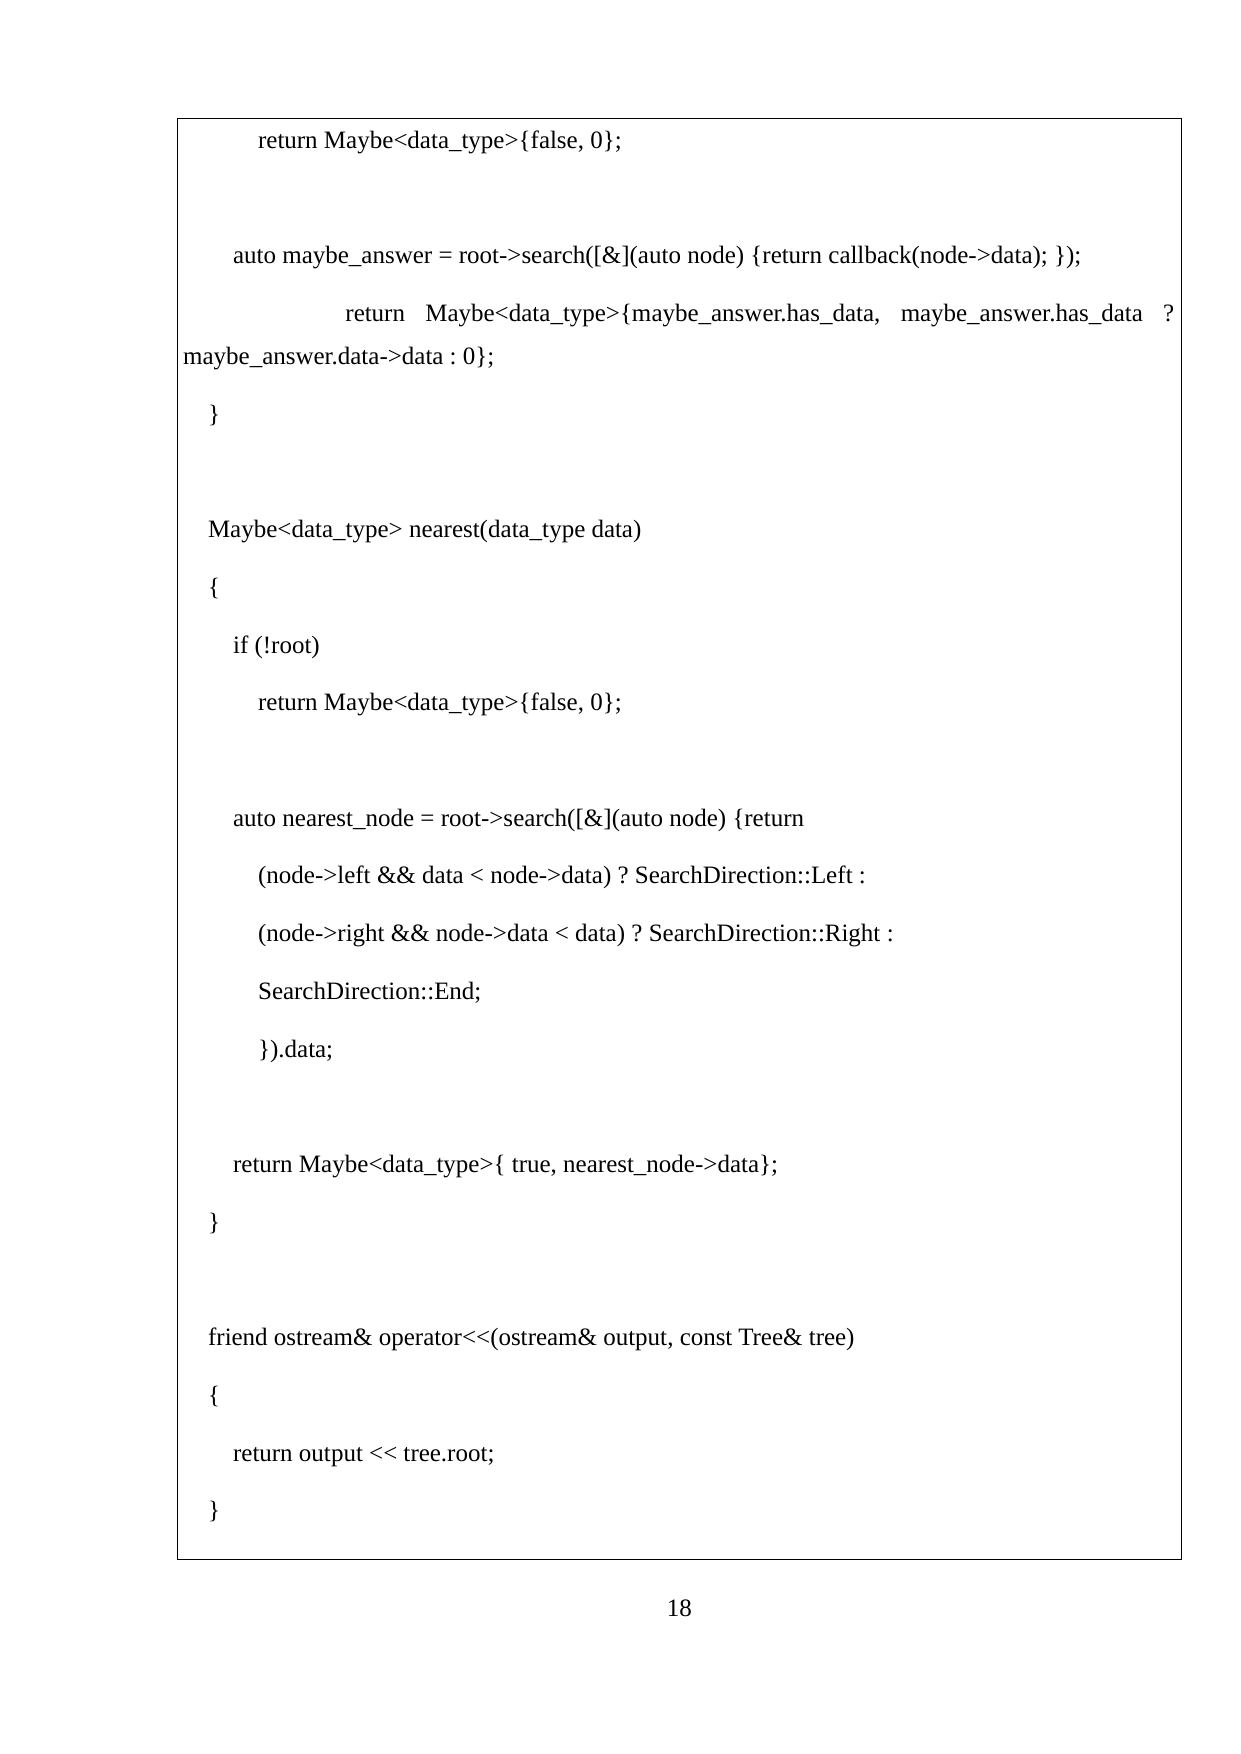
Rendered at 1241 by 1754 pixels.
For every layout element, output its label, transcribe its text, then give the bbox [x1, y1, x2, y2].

table_header return Maybe<data_type>{false, 0}; auto maybe_answer = root->search([&](auto node) {return callback(node->data); }); return Maybe<data_type>{maybe_answer.has_data, maybe_answer.has_data ? maybe_answer.data->data : 0}; } Maybe<data_type> nearest(data_type data) { if (!root) return Maybe<data_type>{false, 0}; auto nearest_node = root->search([&](auto node) {return (node->left && data < node->data) ? SearchDirection::Left : (node->right && node->data < data) ? SearchDirection::Right : SearchDirection::End; }).data; return Maybe<data_type>{ true, nearest_node->data}; } friend ostream& operator<<(ostream& output, const Tree& tree) { return output << tree.root; } [178, 119, 1181, 1559]
